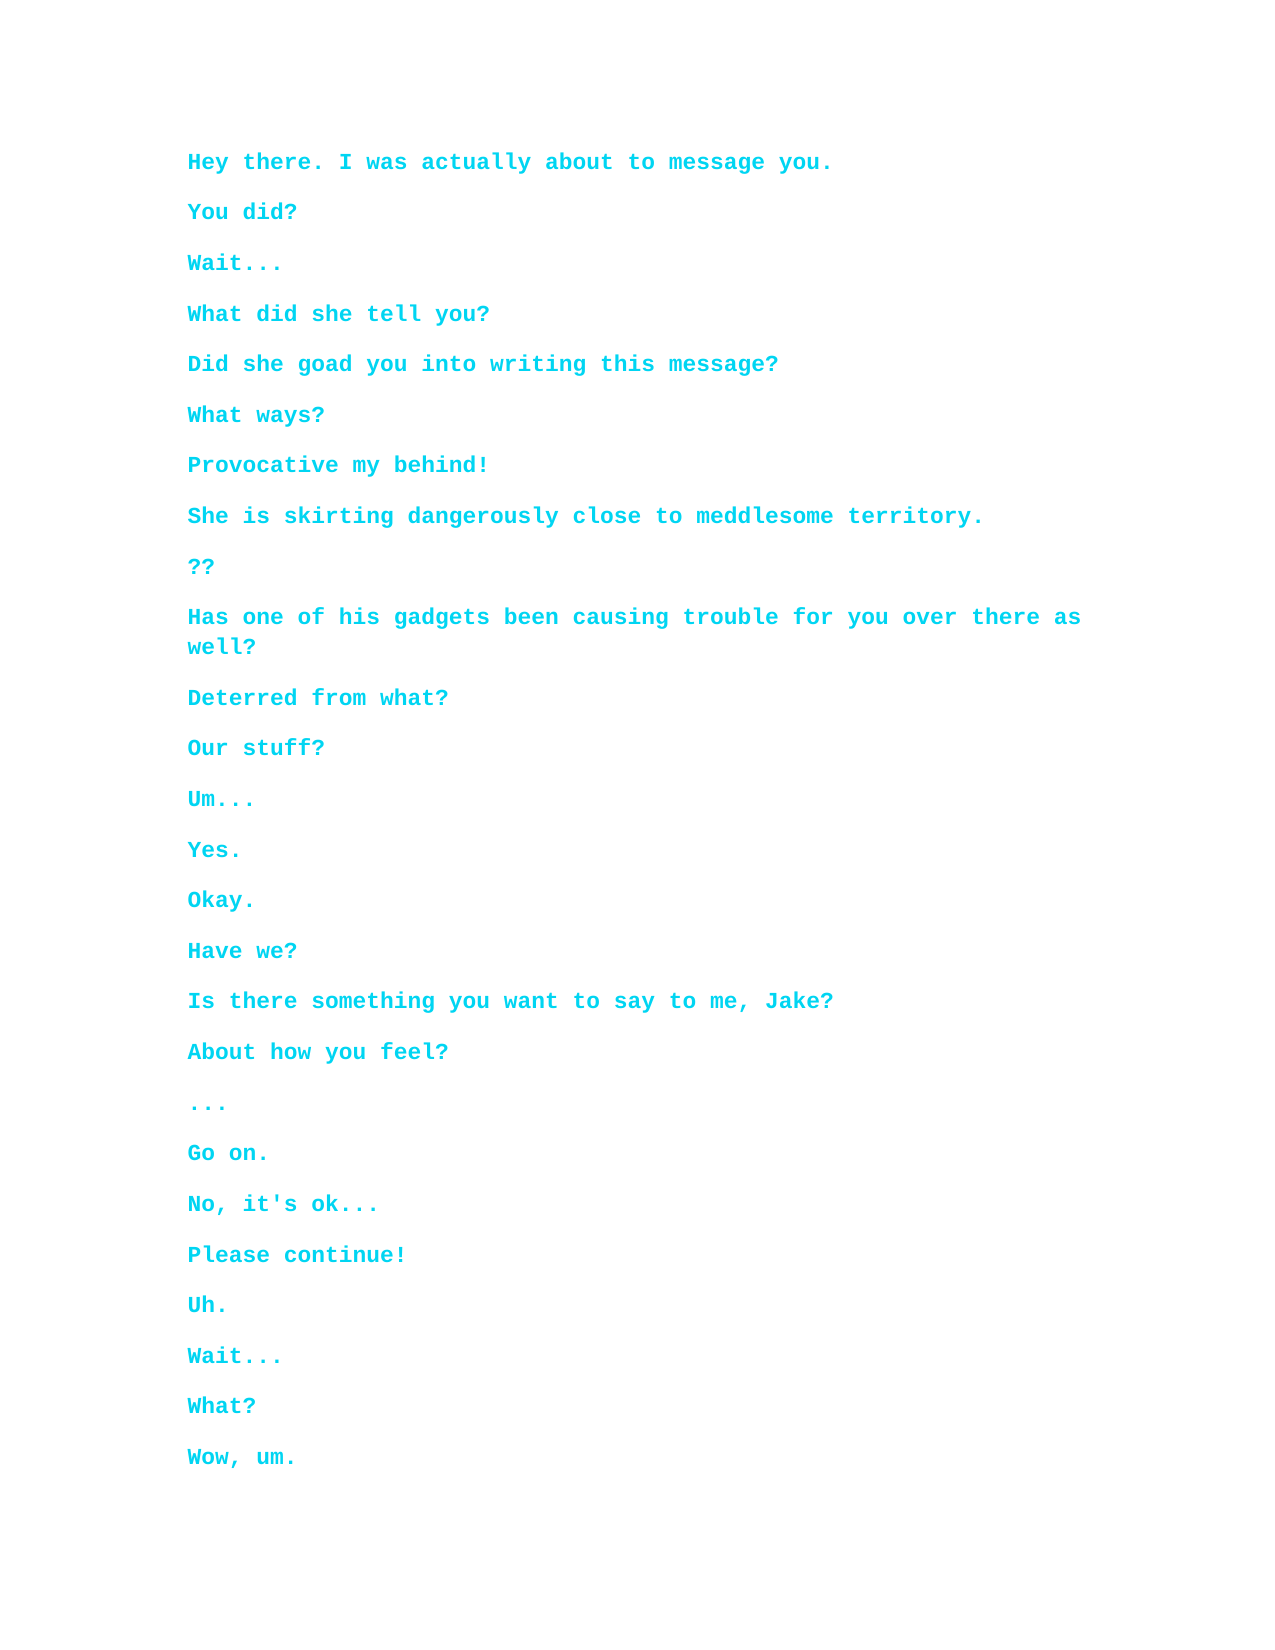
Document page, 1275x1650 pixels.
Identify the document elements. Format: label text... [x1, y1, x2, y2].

text What ways? [187, 403, 1087, 429]
text Wait... [187, 1344, 1087, 1370]
text Please continue! [187, 1243, 1087, 1269]
text Did she goad you into writing this message? [187, 352, 1087, 378]
text Provocative my behind! [187, 454, 1087, 480]
text Yes. [187, 838, 1087, 864]
text Has one of his gadgets been causing trouble for you over there as well? [187, 606, 1087, 661]
text What? [187, 1395, 1087, 1421]
text What did she tell you? [187, 302, 1087, 328]
text Wait... [187, 251, 1087, 277]
text Wow, um. [187, 1445, 1087, 1471]
text She is skirting dangerously close to meddlesome territory. [187, 504, 1087, 530]
text Um... [187, 787, 1087, 813]
text Go on. [187, 1142, 1087, 1168]
text No, it's ok... [187, 1192, 1087, 1218]
text Have we? [187, 939, 1087, 965]
text Deterred from what? [187, 686, 1087, 712]
text ?? [187, 555, 1087, 581]
text You did? [187, 201, 1087, 227]
text Okay. [187, 888, 1087, 914]
text Our stuff? [187, 737, 1087, 763]
text About how you feel? [187, 1040, 1087, 1066]
text ... [187, 1091, 1087, 1117]
text Hey there. I was actually about to message you. [187, 150, 1087, 176]
text Is there something you want to say to me, Jake? [187, 990, 1087, 1016]
text Uh. [187, 1293, 1087, 1319]
